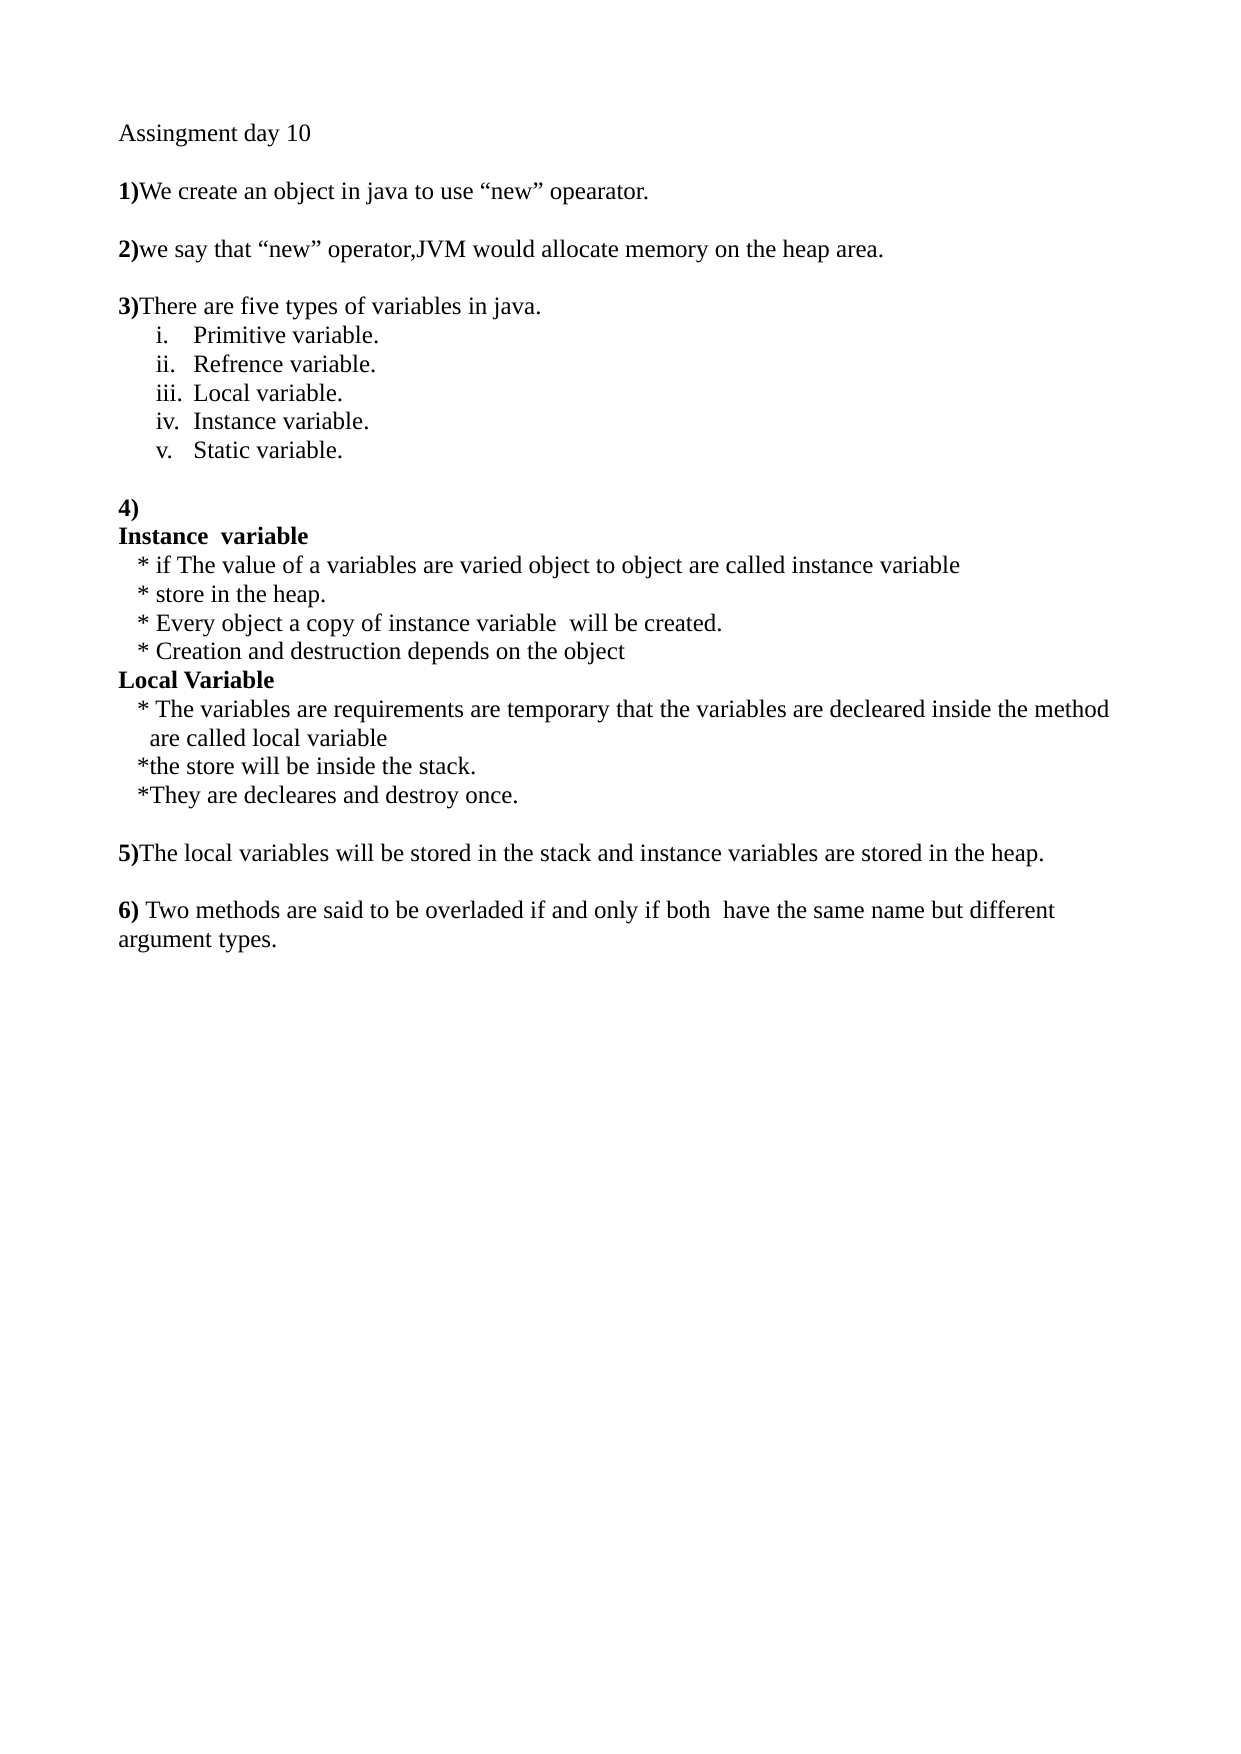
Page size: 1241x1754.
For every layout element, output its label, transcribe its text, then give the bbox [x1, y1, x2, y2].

text 6) Two methods are said to be overladed if and only if both have the same name but different argument types. [118, 895, 1122, 953]
text * Creation and destruction depends on the object [118, 636, 1122, 665]
text Local Variable [118, 665, 1122, 694]
text *the store will be inside the stack. [118, 751, 1122, 780]
list Refrence variable. [156, 349, 1122, 378]
text * Every object a copy of instance variable will be created. [118, 608, 1122, 636]
text 5)The local variables will be stored in the stack and instance variables are stored in the heap. [118, 838, 1122, 866]
list Static variable. [156, 435, 1122, 464]
text Instance variable [118, 521, 1122, 550]
text * store in the heap. [118, 579, 1122, 608]
list Primitive variable. [156, 320, 1122, 349]
text 1)We create an object in java to use “new” opearator. [118, 176, 1122, 205]
text are called local variable [118, 723, 1122, 751]
text 3)There are five types of variables in java. [118, 291, 1122, 320]
text * if The value of a variables are varied object to object are called instance variable [118, 550, 1122, 579]
list Local variable. [156, 378, 1122, 406]
list Instance variable. [156, 406, 1122, 435]
text * The variables are requirements are temporary that the variables are decleared inside the method [118, 694, 1122, 723]
text 4) [118, 493, 1122, 521]
text 2)we say that “new” operator,JVM would allocate memory on the heap area. [118, 234, 1122, 263]
text *They are decleares and destroy once. [118, 780, 1122, 809]
